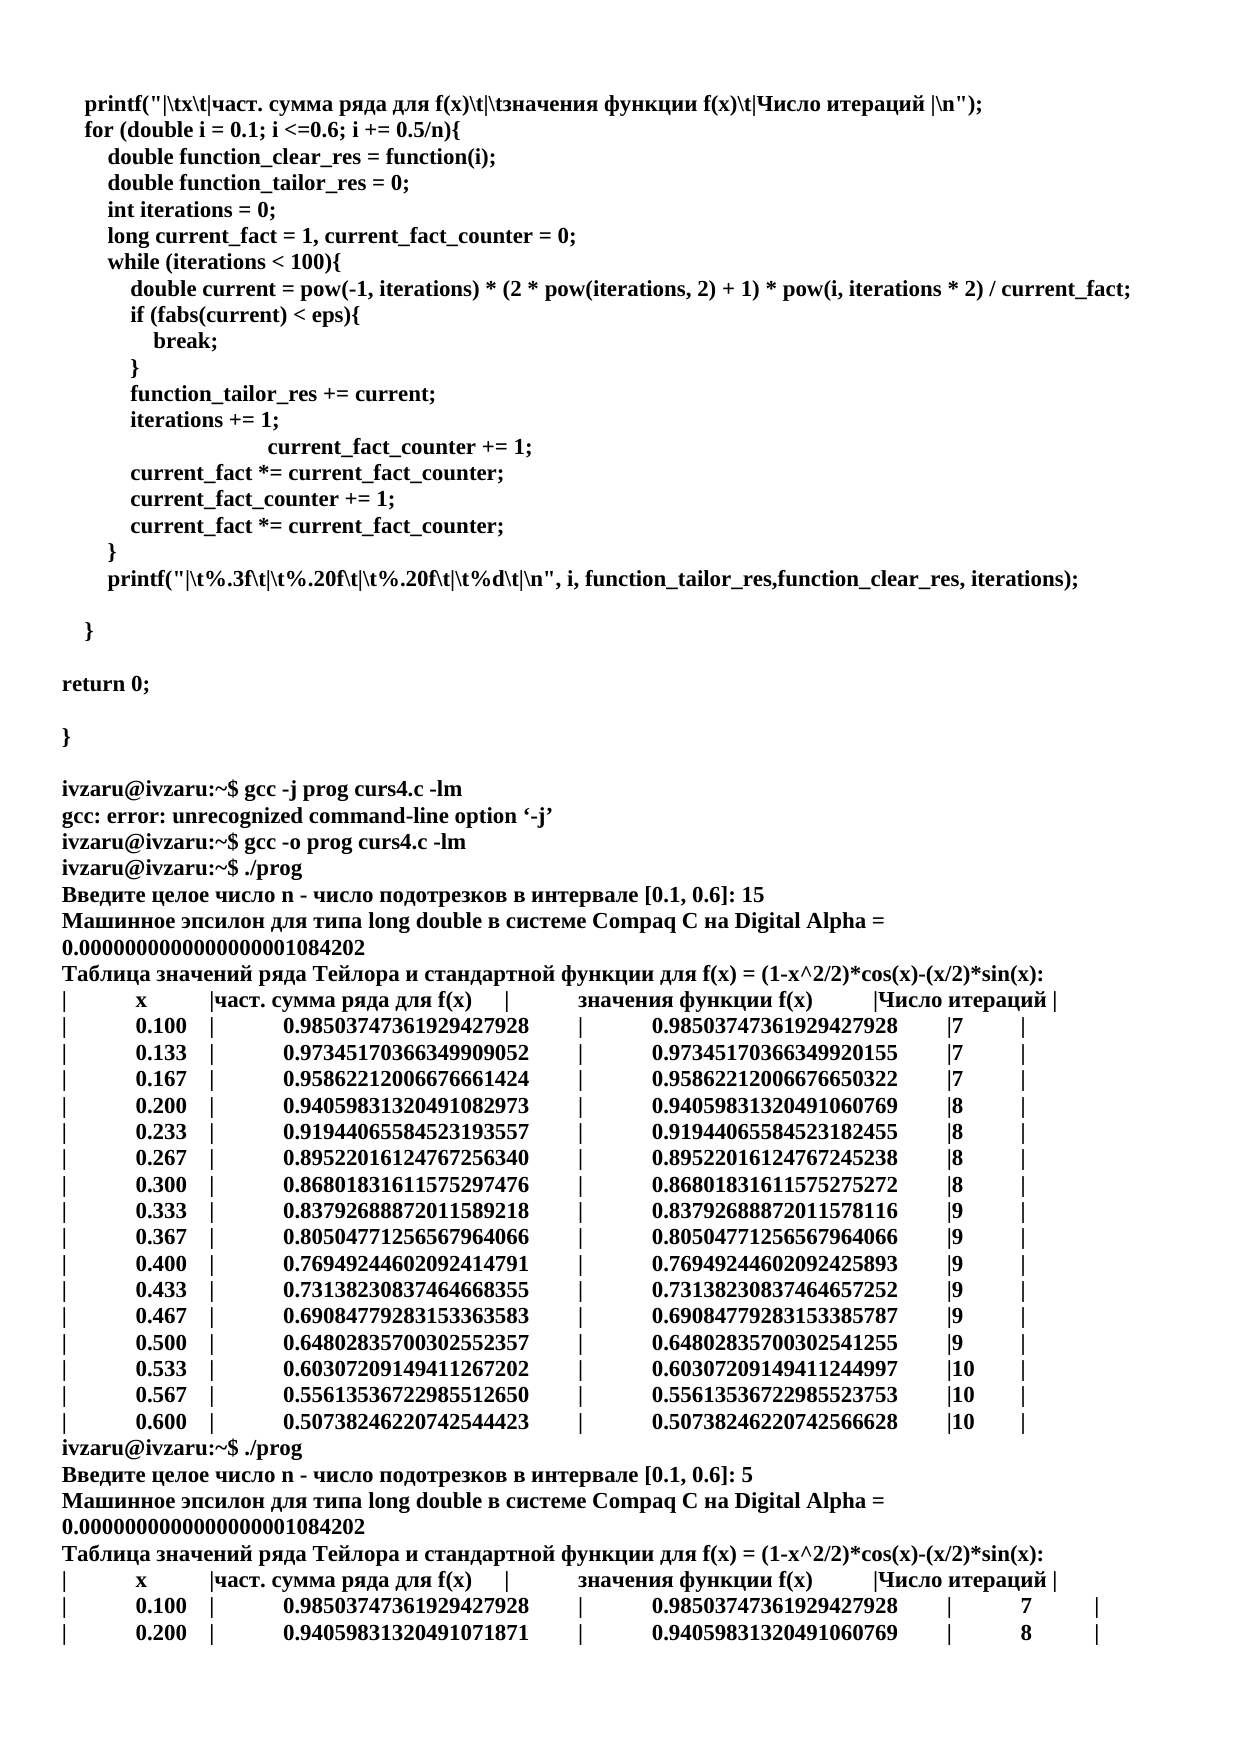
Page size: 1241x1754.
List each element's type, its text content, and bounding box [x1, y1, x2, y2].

text for (double i = 0.1; i <=0.6; i += 0.5/n){ [62, 117, 1172, 143]
text current_fact *= current_fact_counter; [62, 459, 1172, 486]
text | x |част. сумма ряда для f(x) | значения функции f(x) |Число итераций | [62, 1566, 1172, 1592]
text | 0.300 | 0.86801831611575297476 | 0.86801831611575275272 |8 | [62, 1171, 1172, 1197]
text double current = pow(-1, iterations) * (2 * pow(iterations, 2) + 1) * pow(i, iterations * 2) / current_fact; [62, 275, 1172, 301]
text Введите целое число n - число подотрезков в интервале [0.1, 0.6]: 5 [62, 1461, 1172, 1487]
text | 0.467 | 0.69084779283153363583 | 0.69084779283153385787 |9 | [62, 1302, 1172, 1329]
text ivzaru@ivzaru:~$ ./prog [62, 1434, 1172, 1461]
text | 0.167 | 0.95862212006676661424 | 0.95862212006676650322 |7 | [62, 1065, 1172, 1092]
text } [62, 723, 1172, 749]
text current_fact_counter += 1; [62, 433, 1172, 459]
text | 0.500 | 0.64802835700302552357 | 0.64802835700302541255 |9 | [62, 1329, 1172, 1355]
text printf("|\t%.3f\t|\t%.20f\t|\t%.20f\t|\t%d\t|\n", i, function_tailor_res,function_clear_res, iterations); [62, 564, 1172, 591]
text double function_tailor_res = 0; [62, 169, 1172, 196]
text iterations += 1; [62, 406, 1172, 433]
text Таблица значений ряда Тейлора и стандартной функции для f(x) = (1-x^2/2)*cos(x)-(x/2)*sin(x): [62, 960, 1172, 986]
text if (fabs(current) < eps){ [62, 301, 1172, 327]
text ivzaru@ivzaru:~$ gcc -o prog curs4.c -lm [62, 828, 1172, 854]
text printf("|\tx\t|част. сумма ряда для f(x)\t|\tзначения функции f(x)\t|Число итераций |\n"); [62, 90, 1172, 117]
text | 0.200 | 0.94059831320491082973 | 0.94059831320491060769 |8 | [62, 1092, 1172, 1118]
text | 0.133 | 0.97345170366349909052 | 0.97345170366349920155 |7 | [62, 1039, 1172, 1065]
text double function_clear_res = function(i); [62, 143, 1172, 169]
text while (iterations < 100){ [62, 248, 1172, 275]
text | x |част. сумма ряда для f(x) | значения функции f(x) |Число итераций | [62, 986, 1172, 1013]
text } [62, 538, 1172, 564]
text | 0.400 | 0.76949244602092414791 | 0.76949244602092425893 |9 | [62, 1250, 1172, 1276]
text break; [62, 327, 1172, 354]
text current_fact_counter += 1; [62, 486, 1172, 512]
text ivzaru@ivzaru:~$ ./prog [62, 854, 1172, 881]
text | 0.533 | 0.60307209149411267202 | 0.60307209149411244997 |10 | [62, 1355, 1172, 1382]
text function_tailor_res += current; [62, 380, 1172, 406]
text Таблица значений ряда Тейлора и стандартной функции для f(x) = (1-x^2/2)*cos(x)-(x/2)*sin(x): [62, 1540, 1172, 1566]
text } [62, 617, 1172, 644]
text | 0.367 | 0.80504771256567964066 | 0.80504771256567964066 |9 | [62, 1223, 1172, 1250]
text | 0.567 | 0.55613536722985512650 | 0.55613536722985523753 |10 | [62, 1382, 1172, 1408]
text current_fact *= current_fact_counter; [62, 512, 1172, 538]
text | 0.333 | 0.83792688872011589218 | 0.83792688872011578116 |9 | [62, 1197, 1172, 1223]
text | 0.600 | 0.50738246220742544423 | 0.50738246220742566628 |10 | [62, 1408, 1172, 1434]
text int iterations = 0; [62, 196, 1172, 222]
text Машинное эпсилон для типа long double в системе Compaq C на Digital Alpha = 0.0000000000000000001084202 [62, 907, 1172, 960]
text } [62, 354, 1172, 380]
text | 0.267 | 0.89522016124767256340 | 0.89522016124767245238 |8 | [62, 1144, 1172, 1171]
text | 0.100 | 0.98503747361929427928 | 0.98503747361929427928 | 7 | [62, 1592, 1172, 1619]
text long current_fact = 1, current_fact_counter = 0; [62, 222, 1172, 248]
text ivzaru@ivzaru:~$ gcc -j prog curs4.c -lm [62, 775, 1172, 802]
text Машинное эпсилон для типа long double в системе Compaq C на Digital Alpha = 0.0000000000000000001084202 [62, 1487, 1172, 1540]
text | 0.433 | 0.73138230837464668355 | 0.73138230837464657252 |9 | [62, 1276, 1172, 1302]
text | 0.200 | 0.94059831320491071871 | 0.94059831320491060769 | 8 | [62, 1619, 1172, 1645]
text | 0.100 | 0.98503747361929427928 | 0.98503747361929427928 |7 | [62, 1013, 1172, 1039]
text gcc: error: unrecognized command-line option ‘-j’ [62, 802, 1172, 828]
text | 0.233 | 0.91944065584523193557 | 0.91944065584523182455 |8 | [62, 1118, 1172, 1144]
text Введите целое число n - число подотрезков в интервале [0.1, 0.6]: 15 [62, 881, 1172, 907]
text return 0; [62, 670, 1172, 696]
